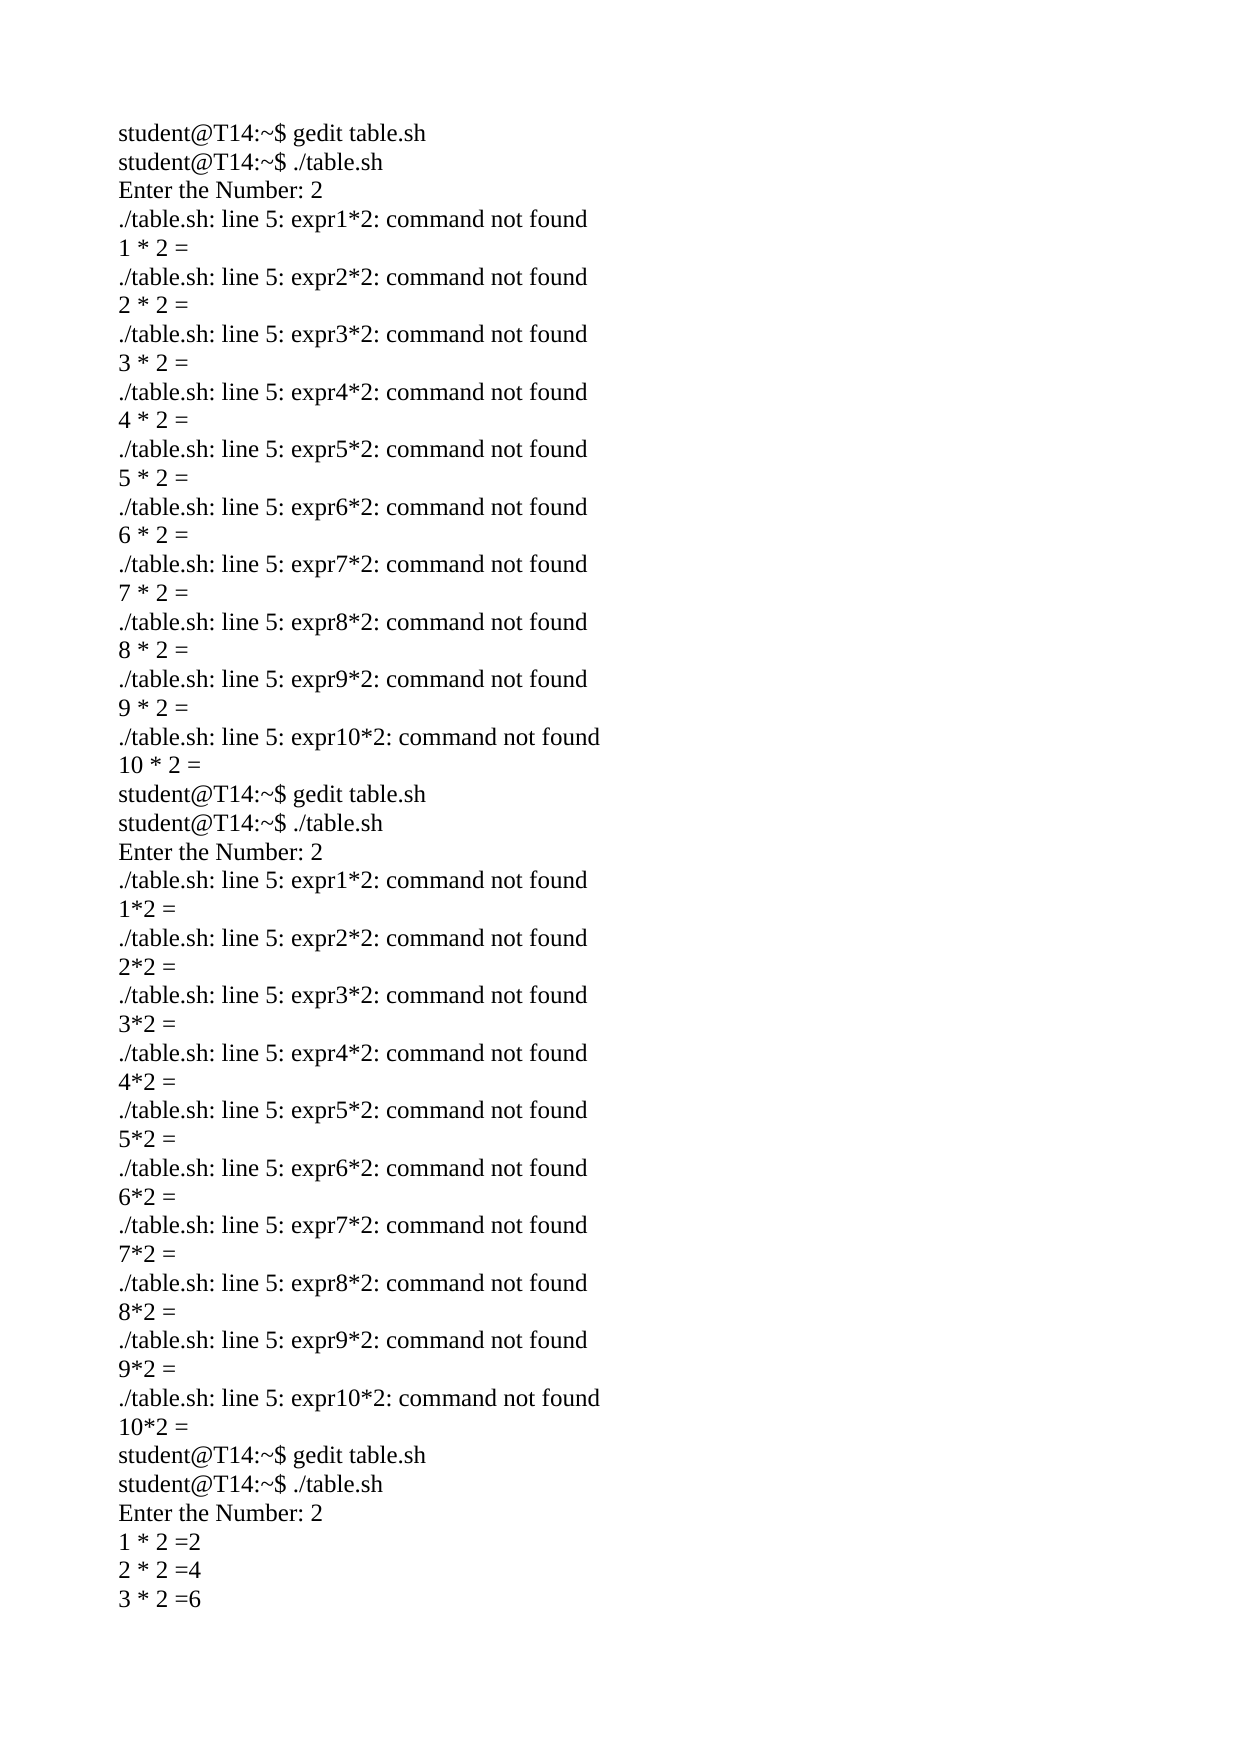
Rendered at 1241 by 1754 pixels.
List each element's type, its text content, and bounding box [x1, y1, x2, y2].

text ./table.sh: line 5: expr3*2: command not found [118, 319, 1122, 348]
text 6*2 = [118, 1182, 1122, 1211]
text 2*2 = [118, 952, 1122, 981]
text ./table.sh: line 5: expr7*2: command not found [118, 1211, 1122, 1239]
text student@T14:~$ gedit table.sh [118, 118, 1122, 147]
text 4*2 = [118, 1067, 1122, 1096]
text 2 * 2 =4 [118, 1556, 1122, 1584]
text ./table.sh: line 5: expr3*2: command not found [118, 981, 1122, 1009]
text 9*2 = [118, 1354, 1122, 1383]
text ./table.sh: line 5: expr7*2: command not found [118, 549, 1122, 578]
text ./table.sh: line 5: expr5*2: command not found [118, 434, 1122, 463]
text 5 * 2 = [118, 463, 1122, 492]
text ./table.sh: line 5: expr2*2: command not found [118, 923, 1122, 952]
text student@T14:~$ gedit table.sh [118, 1441, 1122, 1469]
text student@T14:~$ ./table.sh [118, 808, 1122, 837]
text 7*2 = [118, 1239, 1122, 1268]
text 6 * 2 = [118, 521, 1122, 549]
text ./table.sh: line 5: expr10*2: command not found [118, 1383, 1122, 1412]
text 2 * 2 = [118, 291, 1122, 319]
text ./table.sh: line 5: expr6*2: command not found [118, 492, 1122, 521]
text 1*2 = [118, 894, 1122, 923]
text ./table.sh: line 5: expr8*2: command not found [118, 607, 1122, 636]
text Enter the Number: 2 [118, 837, 1122, 866]
text 10*2 = [118, 1412, 1122, 1441]
text student@T14:~$ gedit table.sh [118, 779, 1122, 808]
text 3 * 2 = [118, 348, 1122, 377]
text ./table.sh: line 5: expr4*2: command not found [118, 377, 1122, 406]
text 1 * 2 = [118, 233, 1122, 262]
text ./table.sh: line 5: expr2*2: command not found [118, 262, 1122, 291]
text ./table.sh: line 5: expr6*2: command not found [118, 1153, 1122, 1182]
text ./table.sh: line 5: expr5*2: command not found [118, 1096, 1122, 1124]
text 5*2 = [118, 1124, 1122, 1153]
text ./table.sh: line 5: expr8*2: command not found [118, 1268, 1122, 1297]
text 8*2 = [118, 1297, 1122, 1326]
text ./table.sh: line 5: expr9*2: command not found [118, 664, 1122, 693]
text 3*2 = [118, 1009, 1122, 1038]
text 10 * 2 = [118, 751, 1122, 779]
text 3 * 2 =6 [118, 1584, 1122, 1613]
text ./table.sh: line 5: expr10*2: command not found [118, 722, 1122, 751]
text Enter the Number: 2 [118, 176, 1122, 204]
text 9 * 2 = [118, 693, 1122, 722]
text ./table.sh: line 5: expr9*2: command not found [118, 1326, 1122, 1354]
text ./table.sh: line 5: expr1*2: command not found [118, 204, 1122, 233]
text 7 * 2 = [118, 578, 1122, 607]
text ./table.sh: line 5: expr1*2: command not found [118, 866, 1122, 894]
text student@T14:~$ ./table.sh [118, 147, 1122, 176]
text 1 * 2 =2 [118, 1527, 1122, 1556]
text student@T14:~$ ./table.sh [118, 1469, 1122, 1498]
text 8 * 2 = [118, 636, 1122, 664]
text 4 * 2 = [118, 406, 1122, 434]
text ./table.sh: line 5: expr4*2: command not found [118, 1038, 1122, 1067]
text Enter the Number: 2 [118, 1498, 1122, 1527]
